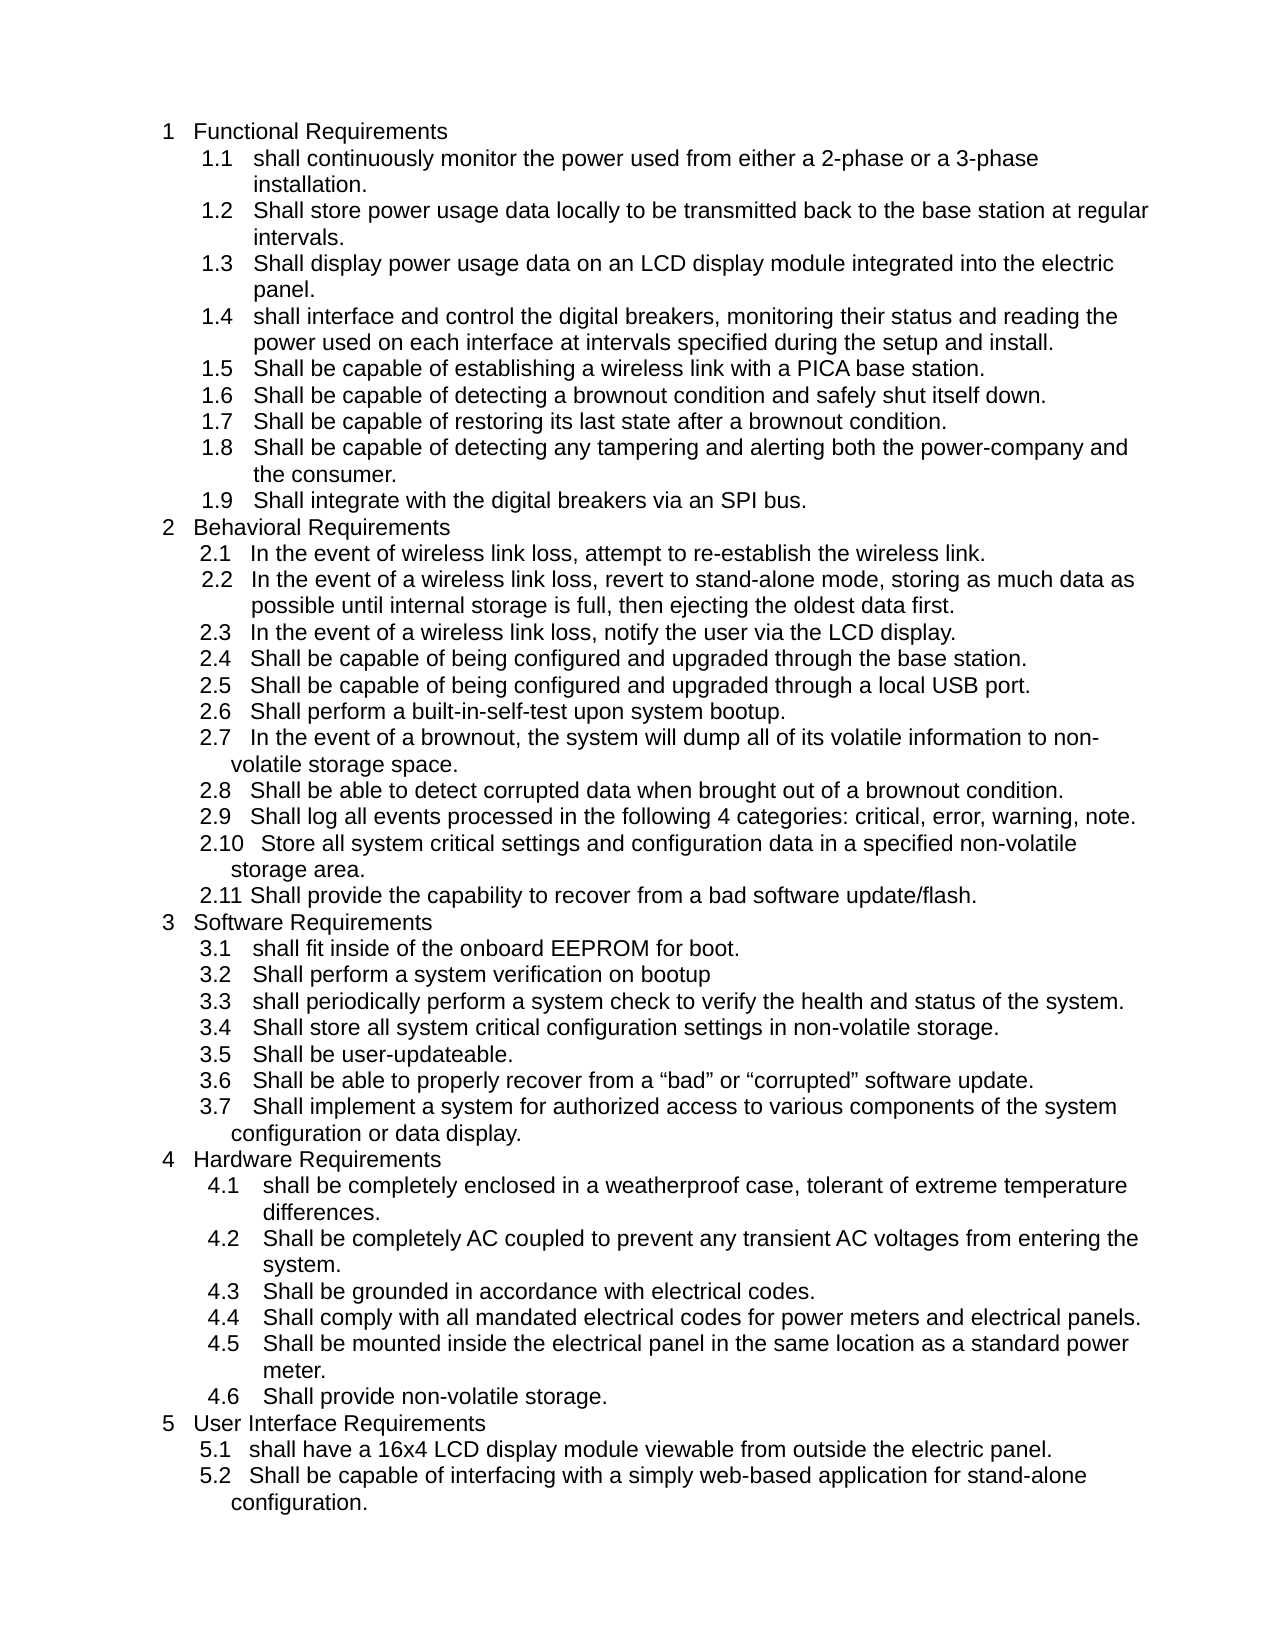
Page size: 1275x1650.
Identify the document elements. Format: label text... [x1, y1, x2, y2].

list Shall be able to detect corrupted data when brought out of a brownout condition. [193, 777, 1157, 803]
list Shall perform a system verification on bootup [193, 961, 1157, 988]
list Behavioral Requirements [156, 513, 1157, 540]
list Shall provide the capability to recover from a bad software update/flash. [193, 882, 1157, 909]
list Shall store power usage data locally to be transmitted back to the base station at regular intervals. [195, 197, 1157, 250]
list Shall log all events processed in the following 4 categories: critical, error, warning, note. [193, 803, 1157, 830]
list shall interface and control the digital breakers, monitoring their status and reading the power used on each interface at intervals specified during the setup and install. [195, 303, 1157, 355]
list Shall be grounded in accordance with electrical codes. [201, 1278, 1157, 1304]
list Shall be capable of restoring its last state after a brownout condition. [195, 408, 1157, 434]
list Shall be user-updateable. [193, 1041, 1157, 1067]
list Shall be capable of being configured and upgraded through a local USB port. [193, 672, 1157, 698]
list Hardware Requirements [156, 1146, 1157, 1172]
list Functional Requirements [156, 118, 1157, 144]
list In the event of a wireless link loss, notify the user via the LCD display. [193, 619, 1157, 645]
list User Interface Requirements [156, 1409, 1157, 1436]
list Store all system critical settings and configuration data in a specified non-volatile storage area. [193, 830, 1157, 882]
list Shall provide non-volatile storage. [201, 1383, 1157, 1409]
list Shall perform a built-in-self-test upon system bootup. [193, 698, 1157, 724]
list Shall be capable of interfacing with a simply web-based application for stand-alone configuration. [193, 1462, 1157, 1515]
list In the event of a wireless link loss, revert to stand-alone mode, storing as much data as possible until internal storage is full, then ejecting the oldest data first. [195, 566, 1157, 619]
list Shall store all system critical configuration settings in non-volatile storage. [193, 1014, 1157, 1041]
list Shall be capable of detecting any tampering and alerting both the power-company and the consumer. [195, 434, 1157, 487]
list shall have a 16x4 LCD display module viewable from outside the electric panel. [193, 1436, 1157, 1462]
list In the event of a brownout, the system will dump all of its volatile information to non-volatile storage space. [193, 724, 1157, 777]
list Shall display power usage data on an LCD display module integrated into the electric panel. [195, 250, 1157, 303]
list Shall be completely AC coupled to prevent any transient AC voltages from entering the system. [201, 1225, 1157, 1278]
list Software Requirements [156, 909, 1157, 935]
list shall be completely enclosed in a weatherproof case, tolerant of extreme temperature differences. [201, 1172, 1157, 1225]
list Shall comply with all mandated electrical codes for power meters and electrical panels. [201, 1304, 1157, 1330]
list Shall be capable of detecting a brownout condition and safely shut itself down. [195, 382, 1157, 408]
list In the event of wireless link loss, attempt to re-establish the wireless link. [193, 540, 1157, 566]
list shall periodically perform a system check to verify the health and status of the system. [193, 988, 1157, 1014]
list Shall be capable of being configured and upgraded through the base station. [193, 645, 1157, 672]
list Shall be capable of establishing a wireless link with a PICA base station. [195, 355, 1157, 382]
list shall fit inside of the onboard EEPROM for boot. [193, 935, 1157, 961]
list Shall implement a system for authorized access to various components of the system configuration or data display. [193, 1093, 1157, 1146]
list shall continuously monitor the power used from either a 2-phase or a 3-phase installation. [195, 144, 1157, 197]
list Shall be mounted inside the electrical panel in the same location as a standard power meter. [201, 1330, 1157, 1383]
list Shall integrate with the digital breakers via an SPI bus. [195, 487, 1157, 513]
list Shall be able to properly recover from a “bad” or “corrupted” software update. [193, 1067, 1157, 1093]
